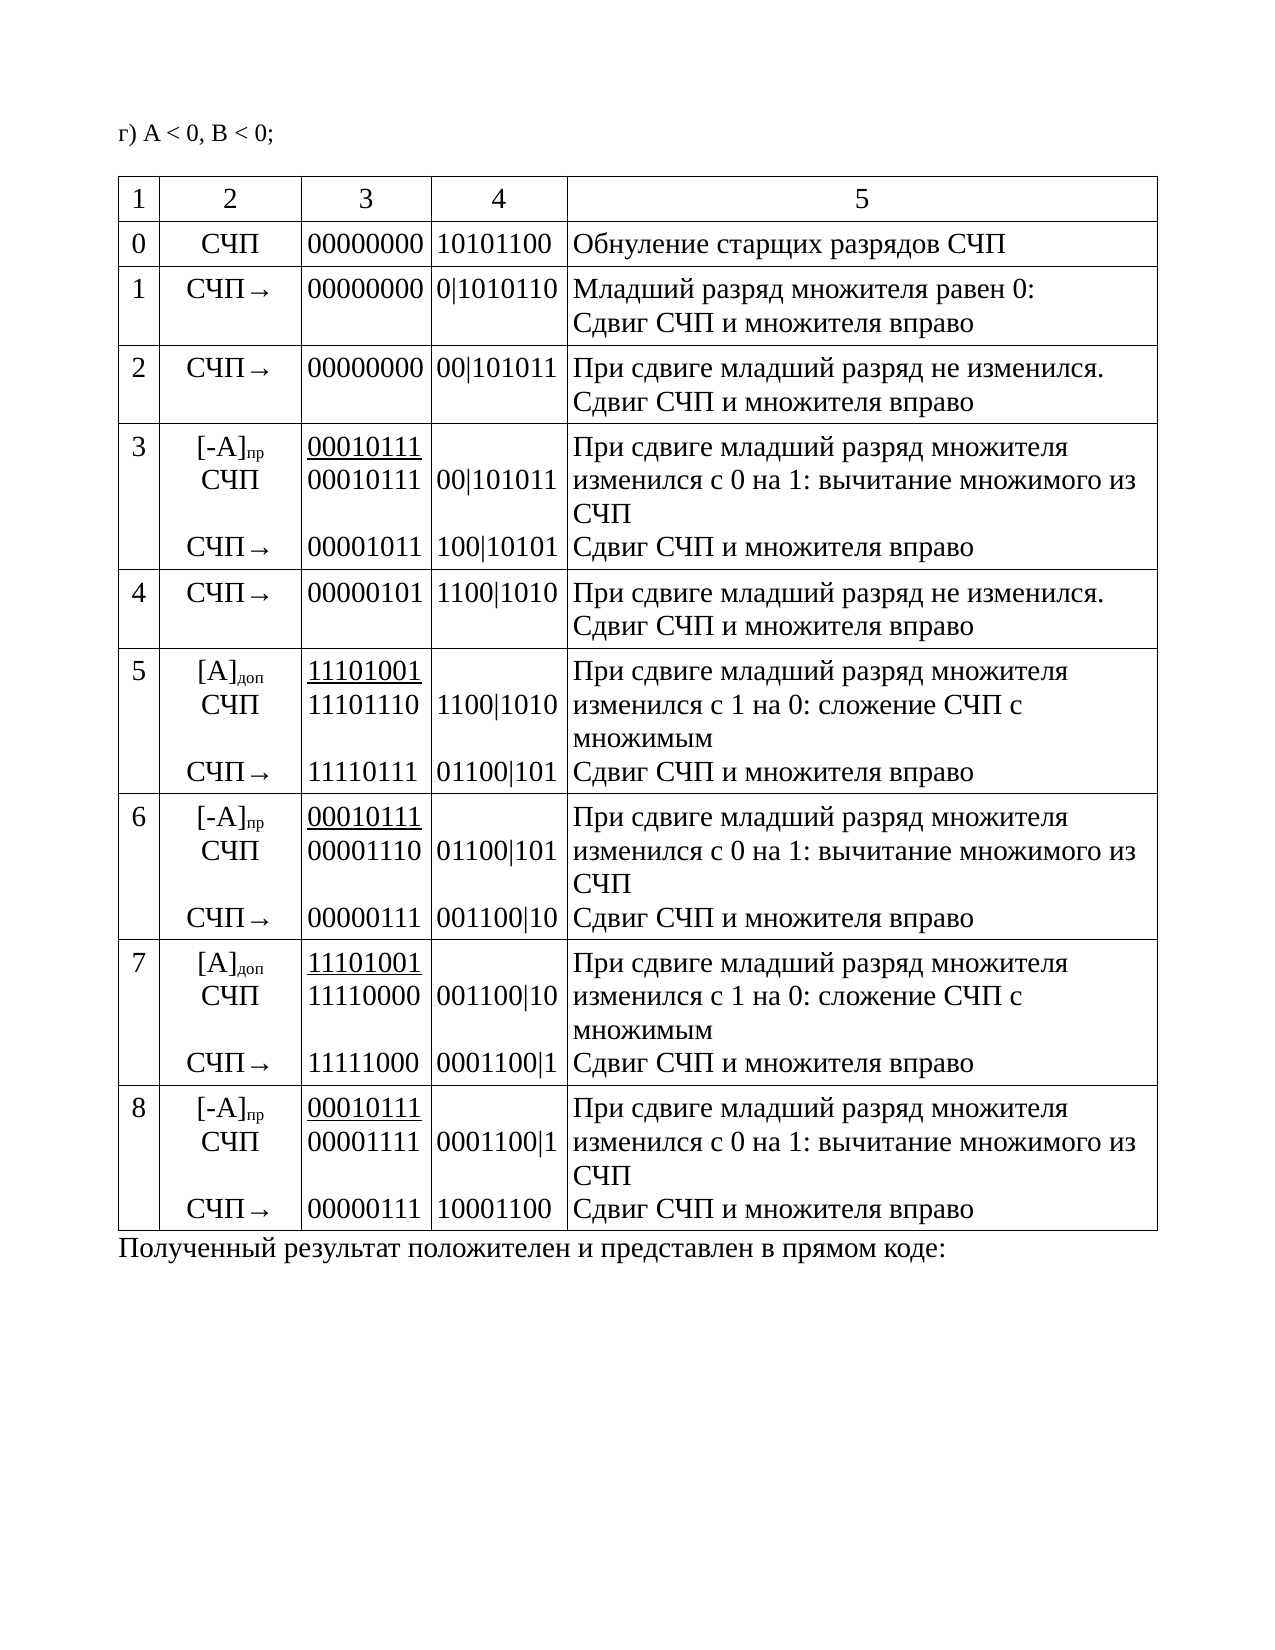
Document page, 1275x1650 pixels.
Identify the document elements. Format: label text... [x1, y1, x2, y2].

table_cell [-A]пр СЧП СЧП→ [160, 1086, 301, 1230]
table_cell СЧП→ [160, 267, 301, 344]
table_cell 00010111 00001110 00000111 [302, 794, 431, 939]
table_header 1 [119, 177, 159, 221]
table_cell Младший разряд множителя равен 0: Сдвиг СЧП и множителя вправо [568, 267, 1157, 344]
table_cell 11101001 11110000 11111000 [302, 940, 431, 1085]
table_cell 00010111 00001111 00000111 [302, 1086, 431, 1230]
text Полученный результат положителен и представлен в прямом коде: [118, 1231, 1157, 1264]
table_cell Обнуление старщих разрядов СЧП [568, 222, 1157, 266]
table_cell СЧП [160, 222, 301, 266]
table_cell СЧП→ [160, 570, 301, 647]
table_cell 3 [119, 424, 159, 569]
table_cell 8 [119, 1086, 159, 1230]
table_cell 5 [119, 649, 159, 793]
table_cell 00010111 00010111 00001011 [302, 424, 431, 569]
table_cell 1100|1010 01100|101 [432, 649, 567, 793]
table_cell При сдвиге младший разряд не изменился. Сдвиг СЧП и множителя вправо [568, 346, 1157, 423]
table_cell При сдвиге младший разряд множителя изменился с 1 на 0: сложение СЧП с множимым Сдвиг СЧП и множителя вправо [568, 940, 1157, 1085]
table_cell 0001100|1 10001100 [432, 1086, 567, 1230]
table_cell СЧП→ [160, 346, 301, 423]
table_cell 00000000 [302, 346, 431, 423]
table_cell При сдвиге младший разряд множителя изменился с 0 на 1: вычитание множимого из СЧП Сдвиг СЧП и множителя вправо [568, 424, 1157, 569]
table_cell 10101100 [432, 222, 567, 266]
table_cell [-A]пр СЧП СЧП→ [160, 794, 301, 939]
table_cell 11101001 11101110 11110111 [302, 649, 431, 793]
table_cell При сдвиге младший разряд множителя изменился с 1 на 0: сложение СЧП с множимым Сдвиг СЧП и множителя вправо [568, 649, 1157, 793]
table_cell 0 [119, 222, 159, 266]
table_cell [-A]пр СЧП СЧП→ [160, 424, 301, 569]
table_cell 00000101 [302, 570, 431, 647]
table_header 3 [302, 177, 431, 221]
table_cell 0|1010110 [432, 267, 567, 344]
table_header 2 [160, 177, 301, 221]
table_cell 2 [119, 346, 159, 423]
table_cell [A]доп СЧП СЧП→ [160, 649, 301, 793]
table_header 5 [568, 177, 1157, 221]
table_cell 4 [119, 570, 159, 647]
table_cell При сдвиге младший разряд не изменился. Сдвиг СЧП и множителя вправо [568, 570, 1157, 647]
table_cell При сдвиге младший разряд множителя изменился с 0 на 1: вычитание множимого из СЧП Сдвиг СЧП и множителя вправо [568, 1086, 1157, 1230]
text г) A < 0, B < 0; [118, 118, 1157, 147]
table_cell 01100|101 001100|10 [432, 794, 567, 939]
table_header 4 [432, 177, 567, 221]
table_cell 1 [119, 267, 159, 344]
table_cell При сдвиге младший разряд множителя изменился с 0 на 1: вычитание множимого из СЧП Сдвиг СЧП и множителя вправо [568, 794, 1157, 939]
table_cell [A]доп СЧП СЧП→ [160, 940, 301, 1085]
table_cell 7 [119, 940, 159, 1085]
table_cell 6 [119, 794, 159, 939]
table_cell 00000000 [302, 222, 431, 266]
table_cell 00|101011 100|10101 [432, 424, 567, 569]
table_cell 00000000 [302, 267, 431, 344]
table_cell 00|101011 [432, 346, 567, 423]
table_cell 001100|10 0001100|1 [432, 940, 567, 1085]
table_cell 1100|1010 [432, 570, 567, 647]
